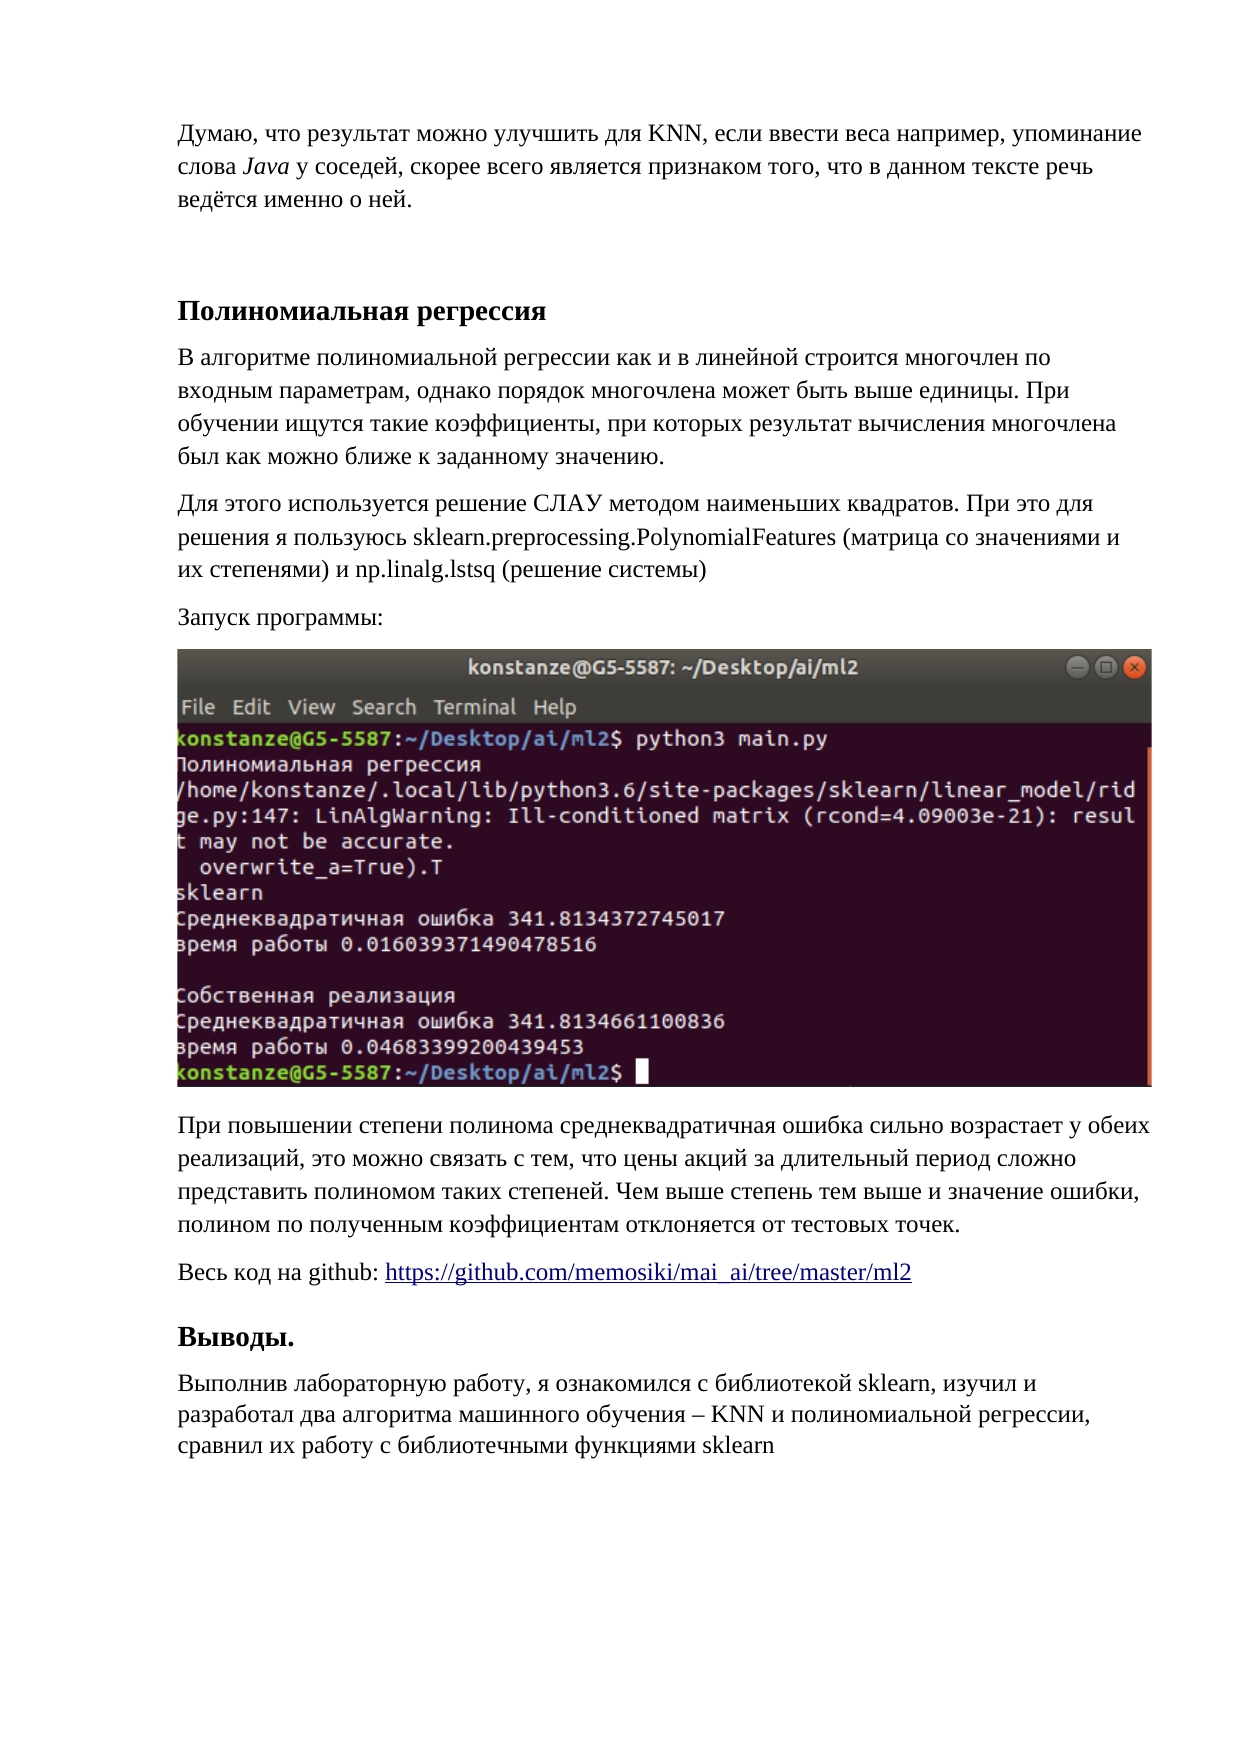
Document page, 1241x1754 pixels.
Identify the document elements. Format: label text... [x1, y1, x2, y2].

list Запуск программы: [177, 602, 1152, 631]
picture [177, 649, 1152, 1087]
subtitle Выводы. [177, 1319, 1152, 1353]
text При повышении степени полинома среднеквадратичная ошибка сильно возрастает у обеих реализаций, это можно связать с тем, что цены акций за длительный период сложно представить полиномом таких степеней. Чем выше степень тем выше и значение ошибки, полином по полученным коэффициентам отклоняется от тестовых точек. [177, 1087, 1152, 1238]
text Весь код на github: https://github.com/memosiki/mai_ai/tree/master/ml2 [177, 1257, 1152, 1286]
text Выполнив лабораторную работу, я ознакомился с библиотекой sklearn, изучил и разработал два алгоритма машинного обучения – KNN и полиномиальной регрессии, сравнил их работу с библиотечными функциями sklearn [177, 1368, 1152, 1458]
list В алгоритме полиномиальной регрессии как и в линейной строится многочлен по входным параметрам, однако порядок многочлена может быть выше единицы. При обучении ищутся такие коэффициенты, при которых результат вычисления многочлена был как можно ближе к заданному значению. [177, 342, 1152, 470]
text Думаю, что результат можно улучшить для KNN, если ввести веса например, упоминание слова Java у соседей, скорее всего является признаком того, что в данном тексте речь ведётся именно о ней. [177, 118, 1152, 213]
list Для этого используется решение СЛАУ методом наименьших квадратов. При это для решения я пользуюсь sklearn.preprocessing.PolynomialFeatures (матрица со значениями и их степенями) и np.linalg.lstsq (решение системы) [177, 488, 1152, 583]
subtitle Полиномиальная регрессия [177, 293, 1152, 327]
